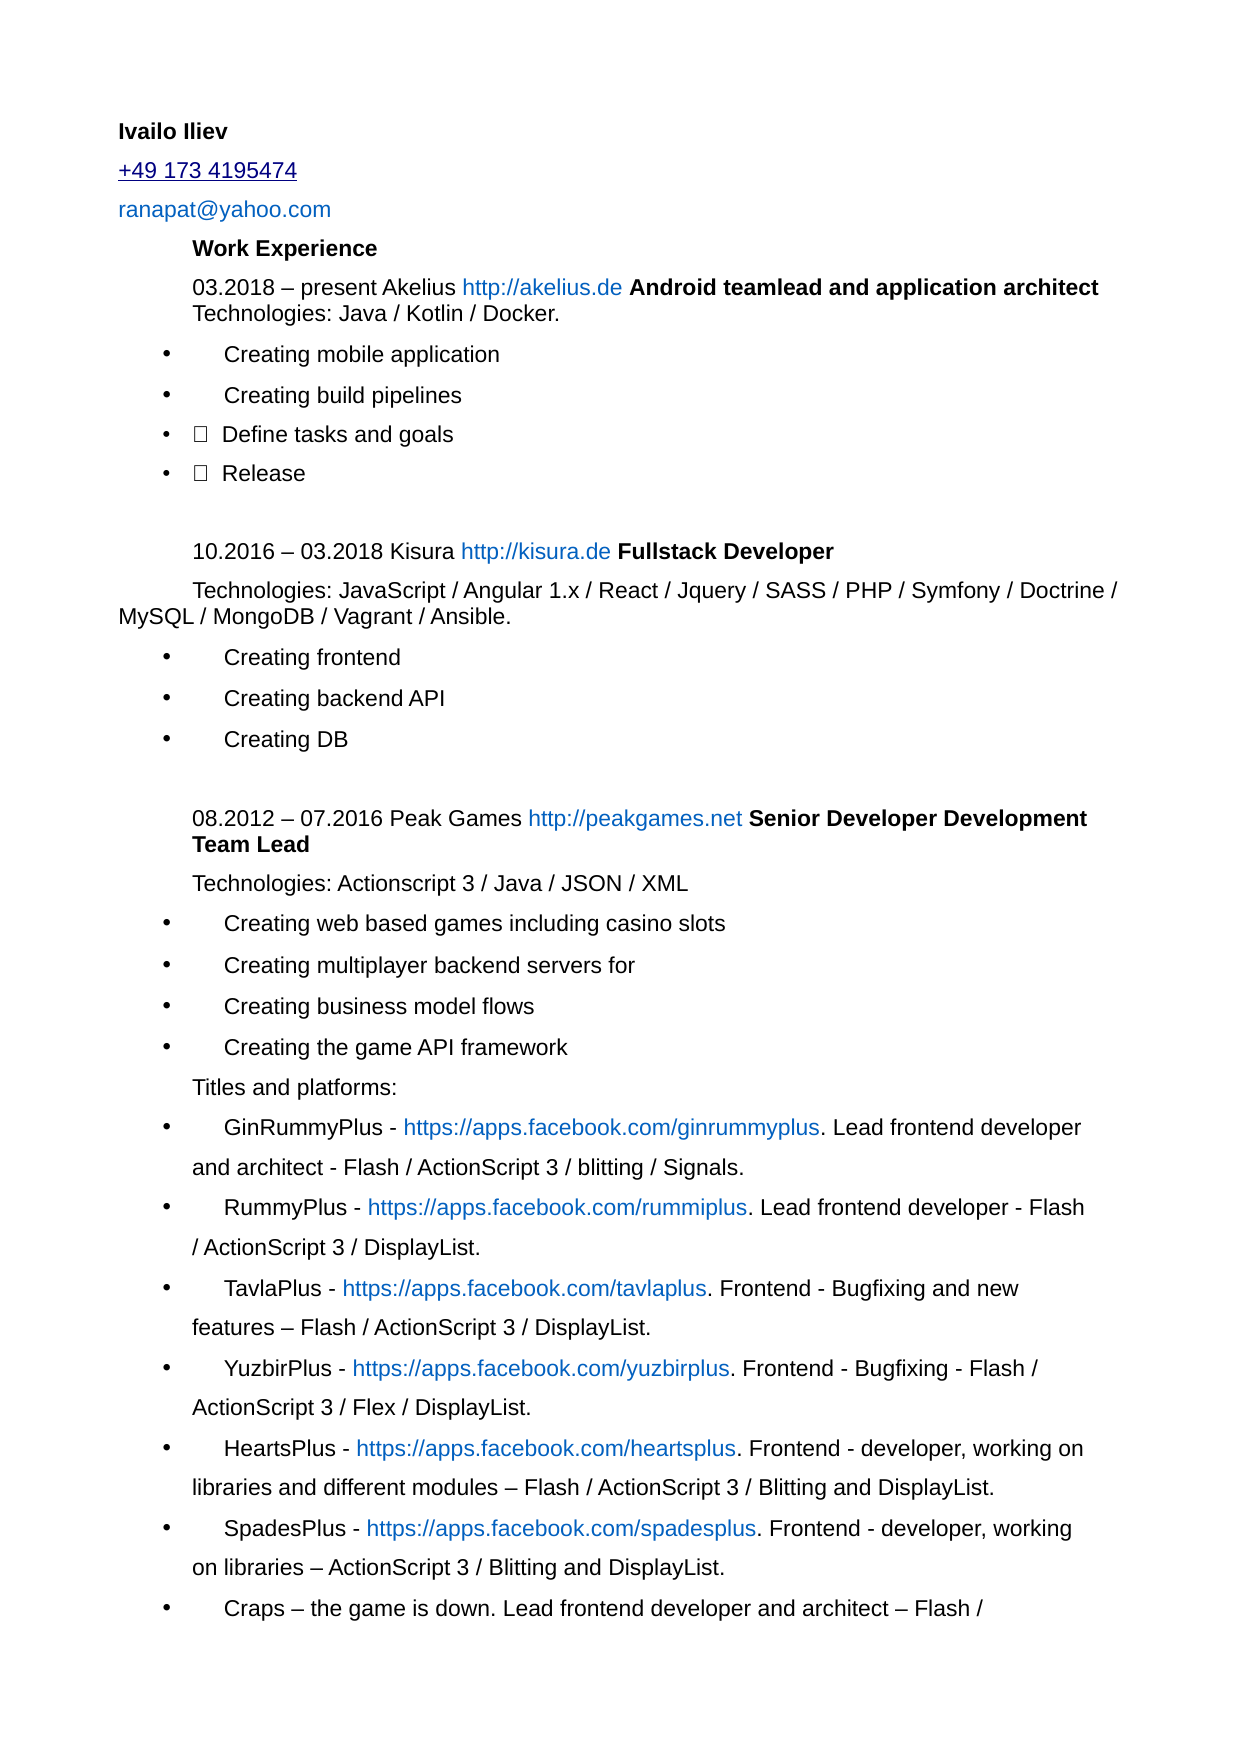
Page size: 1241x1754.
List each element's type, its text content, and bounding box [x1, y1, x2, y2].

list  Creating backend API [162, 683, 1122, 712]
list  Creating the game API framework [162, 1032, 1122, 1061]
list  Craps – the game is down. Lead frontend developer and architect – Flash / [162, 1593, 1122, 1622]
text Work Experience [118, 235, 1122, 261]
list  Creating DB [162, 724, 1122, 753]
text Technologies: JavaScript / Angular 1.x / React / Jquery / SASS / PHP / Symfony / Doctrine / MySQL / MongoDB / Vagrant / Ansible. [118, 577, 1122, 629]
list / ActionScript 3 / DisplayList. [162, 1234, 1122, 1260]
list  GinRummyPlus - https://apps.facebook.com/ginrummyplus. Lead frontend developer [162, 1112, 1122, 1141]
list  Creating multiplayer backend servers for [162, 950, 1122, 978]
text Technologies: Java / Kotlin / Docker. [118, 300, 1122, 326]
list libraries and different modules – Flash / ActionScript 3 / Blitting and DisplayList. [162, 1474, 1122, 1500]
text Ivailo Iliev [118, 118, 1122, 144]
list  HeartsPlus - https://apps.facebook.com/heartsplus. Frontend - developer, working on [162, 1433, 1122, 1462]
list  Creating mobile application [162, 339, 1122, 367]
list features – Flash / ActionScript 3 / DisplayList. [162, 1314, 1122, 1340]
list  Creating business model flows [162, 991, 1122, 1020]
list 08.2012 – 07.2016 Peak Games http://peakgames.net Senior Developer Development Team Lead [162, 804, 1122, 857]
list  Release [162, 460, 1122, 486]
list  Creating frontend [162, 642, 1122, 671]
list on libraries – ActionScript 3 / Blitting and DisplayList. [162, 1554, 1122, 1581]
list  YuzbirPlus - https://apps.facebook.com/yuzbirplus. Frontend - Bugfixing - Flash / [162, 1353, 1122, 1381]
list  Creating web based games including casino slots [162, 908, 1122, 937]
list  RummyPlus - https://apps.facebook.com/rummiplus. Lead frontend developer - Flash [162, 1192, 1122, 1221]
list  Creating build pipelines [162, 380, 1122, 409]
list  TavlaPlus - https://apps.facebook.com/tavlaplus. Frontend - Bugfixing and new [162, 1273, 1122, 1301]
list ActionScript 3 / Flex / DisplayList. [162, 1394, 1122, 1420]
list  Define tasks and goals [162, 421, 1122, 448]
text 10.2016 – 03.2018 Kisura http://kisura.de Fullstack Developer [118, 538, 1122, 564]
text ranapat@yahoo.com [118, 196, 1122, 222]
list Titles and platforms: [162, 1073, 1122, 1100]
list  SpadesPlus - https://apps.facebook.com/spadesplus. Frontend - developer, working [162, 1513, 1122, 1542]
list Technologies: Actionscript 3 / Java / JSON / XML [162, 870, 1122, 896]
text +49 173 4195474 [118, 157, 1122, 183]
text 03.2018 – present Akelius http://akelius.de Android teamlead and application architect [118, 273, 1122, 300]
list and architect - Flash / ActionScript 3 / blitting / Signals. [162, 1154, 1122, 1180]
